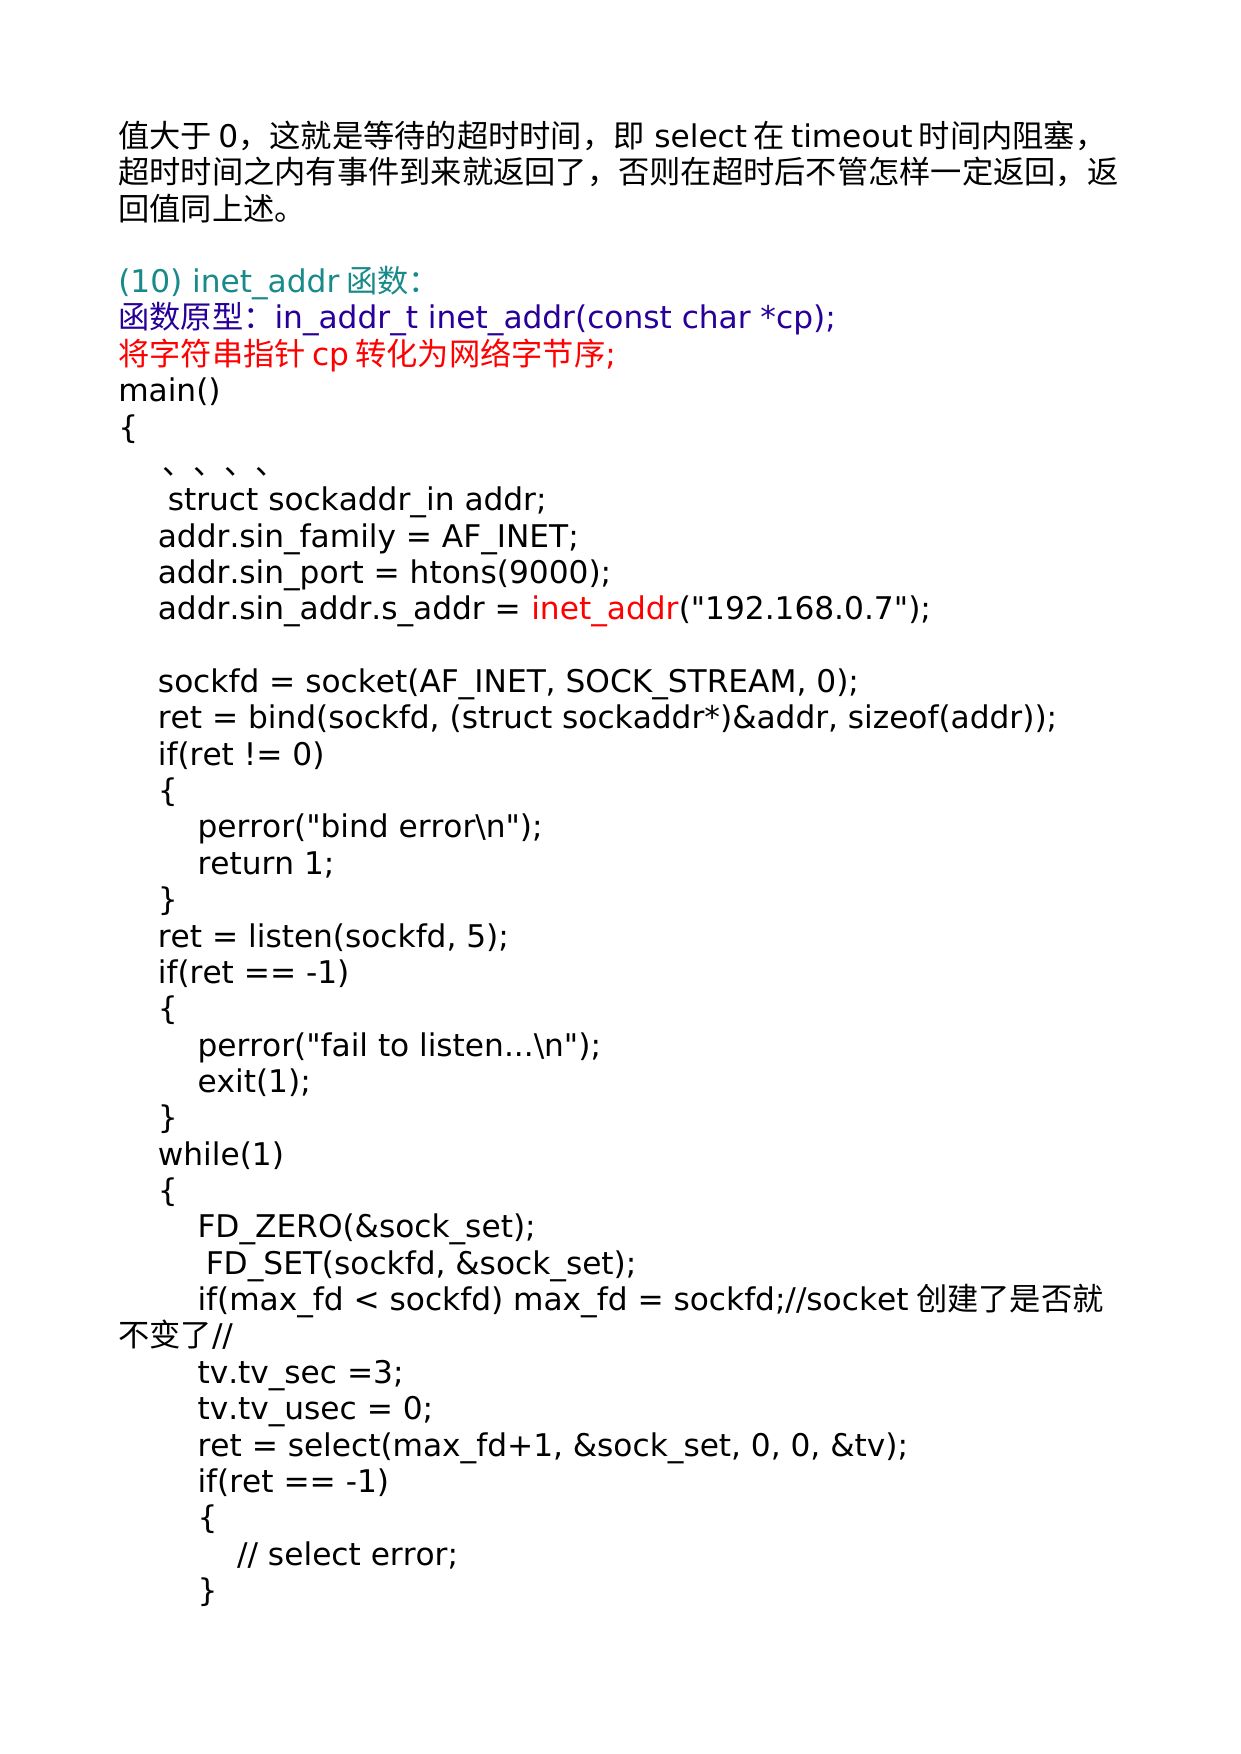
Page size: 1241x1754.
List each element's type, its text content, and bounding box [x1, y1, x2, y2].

text perror("fail to listen...\n"); [118, 1027, 1122, 1063]
text addr.sin_family = AF_INET; [118, 518, 1122, 554]
text tv.tv_sec =3; [118, 1354, 1122, 1391]
text addr.sin_addr.s_addr = inet_addr("192.168.0.7"); [118, 591, 1122, 627]
text ret = bind(sockfd, (struct sockaddr*)&addr, sizeof(addr)); [118, 700, 1122, 736]
text while(1) [118, 1136, 1122, 1172]
text } [118, 1100, 1122, 1136]
text { [118, 772, 1122, 809]
text exit(1); [118, 1063, 1122, 1100]
text perror("bind error\n"); [118, 809, 1122, 845]
text if(max_fd < sockfd) max_fd = sockfd;//socket创建了是否就不变了// [118, 1281, 1122, 1354]
text { [118, 1172, 1122, 1209]
text FD_ZERO(&sock_set); [118, 1209, 1122, 1245]
text // select error; [118, 1536, 1122, 1572]
text addr.sin_port = htons(9000); [118, 554, 1122, 591]
text } [118, 1572, 1122, 1609]
text ret = select(max_fd+1, &sock_set, 0, 0, &tv); [118, 1427, 1122, 1463]
text { [118, 1499, 1122, 1536]
text ret = listen(sockfd, 5); [118, 918, 1122, 954]
text 将字符串指针cp转化为网络字节序; main() { 、、、、 struct sockaddr_in addr; [118, 336, 1122, 518]
text 函数原型：in_addr_t inet_addr(const char *cp); [118, 300, 1122, 336]
text fd_set *writefds是指向fd_set结构的指针，这个集合中应该包括文件描述符，我们是要监视这些文件描述符的写变化的，即我们关心是否可以向这些文件中写入数据了，如果这个集合中有一个文件可写，select就会返回一个大于0的值，表示有文件可写，如果没有可写的文件，则根据timeout参数再判断是否超时，若超出timeout的时间，select返回0，若发生错误返回负值。可以传入NULL值，表示不关心任何文件的写变化。 fd_set *errorfds同上面两个参数的意图，用来监视文件错误异常。 struct timeval* timeout是select的超时时间，这个参数至关重要，它可以使select处于三种状态，第一，若将NULL以形参传入，即不传入时间结构，就是将select置于阻塞状态，一定等到监视文件描述符集合中某个文件描述符发生变化为止；第二，若将时间值设为0秒0毫秒，就变成一个纯粹的非阻塞函数，不管文件描述符是否有变化，都立刻返回继续执行，文件无变化返回0，有变化返回一个正值；第三，timeout的值大于0，这就是等待的超时时间，即 select在timeout时间内阻塞，超时时间之内有事件到来就返回了，否则在超时后不管怎样一定返回，返回值同上述。 [118, 118, 1122, 227]
text FD_SET(sockfd, &sock_set); [118, 1245, 1122, 1281]
text tv.tv_usec = 0; [118, 1391, 1122, 1427]
text return 1; [118, 845, 1122, 882]
text if(ret == -1) [118, 954, 1122, 991]
text { [118, 991, 1122, 1027]
text } [118, 882, 1122, 918]
text (10) inet_addr函数： [118, 227, 1122, 300]
text if(ret == -1) [118, 1463, 1122, 1499]
text sockfd = socket(AF_INET, SOCK_STREAM, 0); [118, 663, 1122, 700]
text if(ret != 0) [118, 736, 1122, 772]
